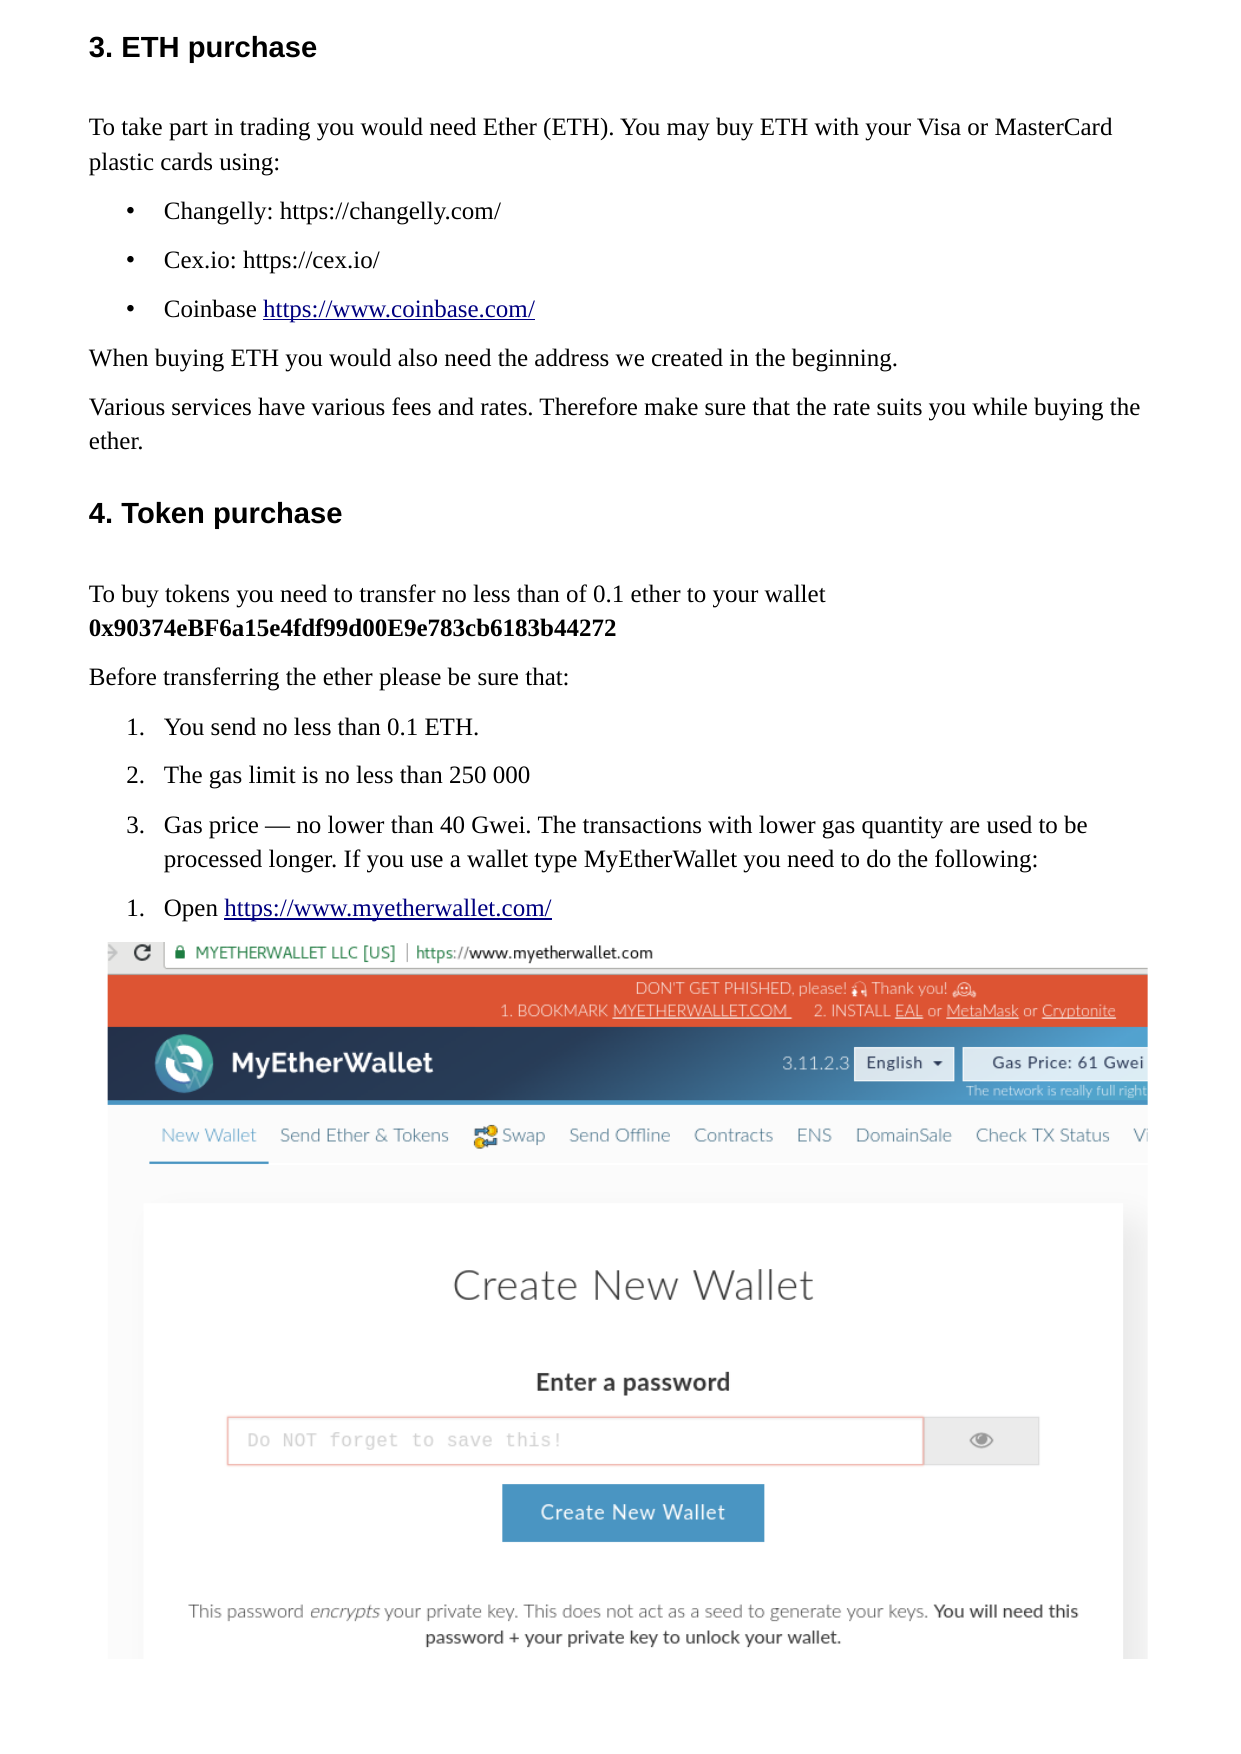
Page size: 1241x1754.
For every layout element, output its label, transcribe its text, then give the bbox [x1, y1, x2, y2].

text Various services have various fees and rates. Therefore make sure that the rate suits you while buying the ether. [89, 392, 1167, 455]
text To buy tokens you need to transfer no less than of 0.1 ether to your wallet 0x90374eBF6a15e4fdf99d00E9e783cb6183b44272 [89, 579, 1167, 642]
list Coinbase https://www.coinbase.com/ [126, 294, 1167, 323]
text Before transferring the ether please be sure that: [89, 662, 1167, 691]
text To take part in trading you would need Ether (ETH). You may buy ETH with your Visa or MasterCard plastic cards using: [89, 112, 1167, 175]
list Open https://www.myetherwallet.com/ [126, 893, 1167, 922]
list You send no less than 0.1 ETH. [126, 712, 1167, 740]
list Gas price — no lower than 40 Gwei. The transactions with lower gas quantity are used to be processed longer. If you use a wallet type MyEtherWallet you need to do the following: [126, 810, 1167, 873]
list The gas limit is no less than 250 000 [126, 761, 1167, 789]
list Changelly: https://changelly.com/ [126, 196, 1167, 224]
picture [107, 942, 1148, 1659]
subtitle . ETH purchase [89, 29, 1167, 63]
text When buying ETH you would also need the address we created in the beginning. [89, 343, 1167, 372]
subtitle . Token purchase [89, 496, 1167, 530]
list Cex.io: https://cex.io/ [126, 245, 1167, 273]
